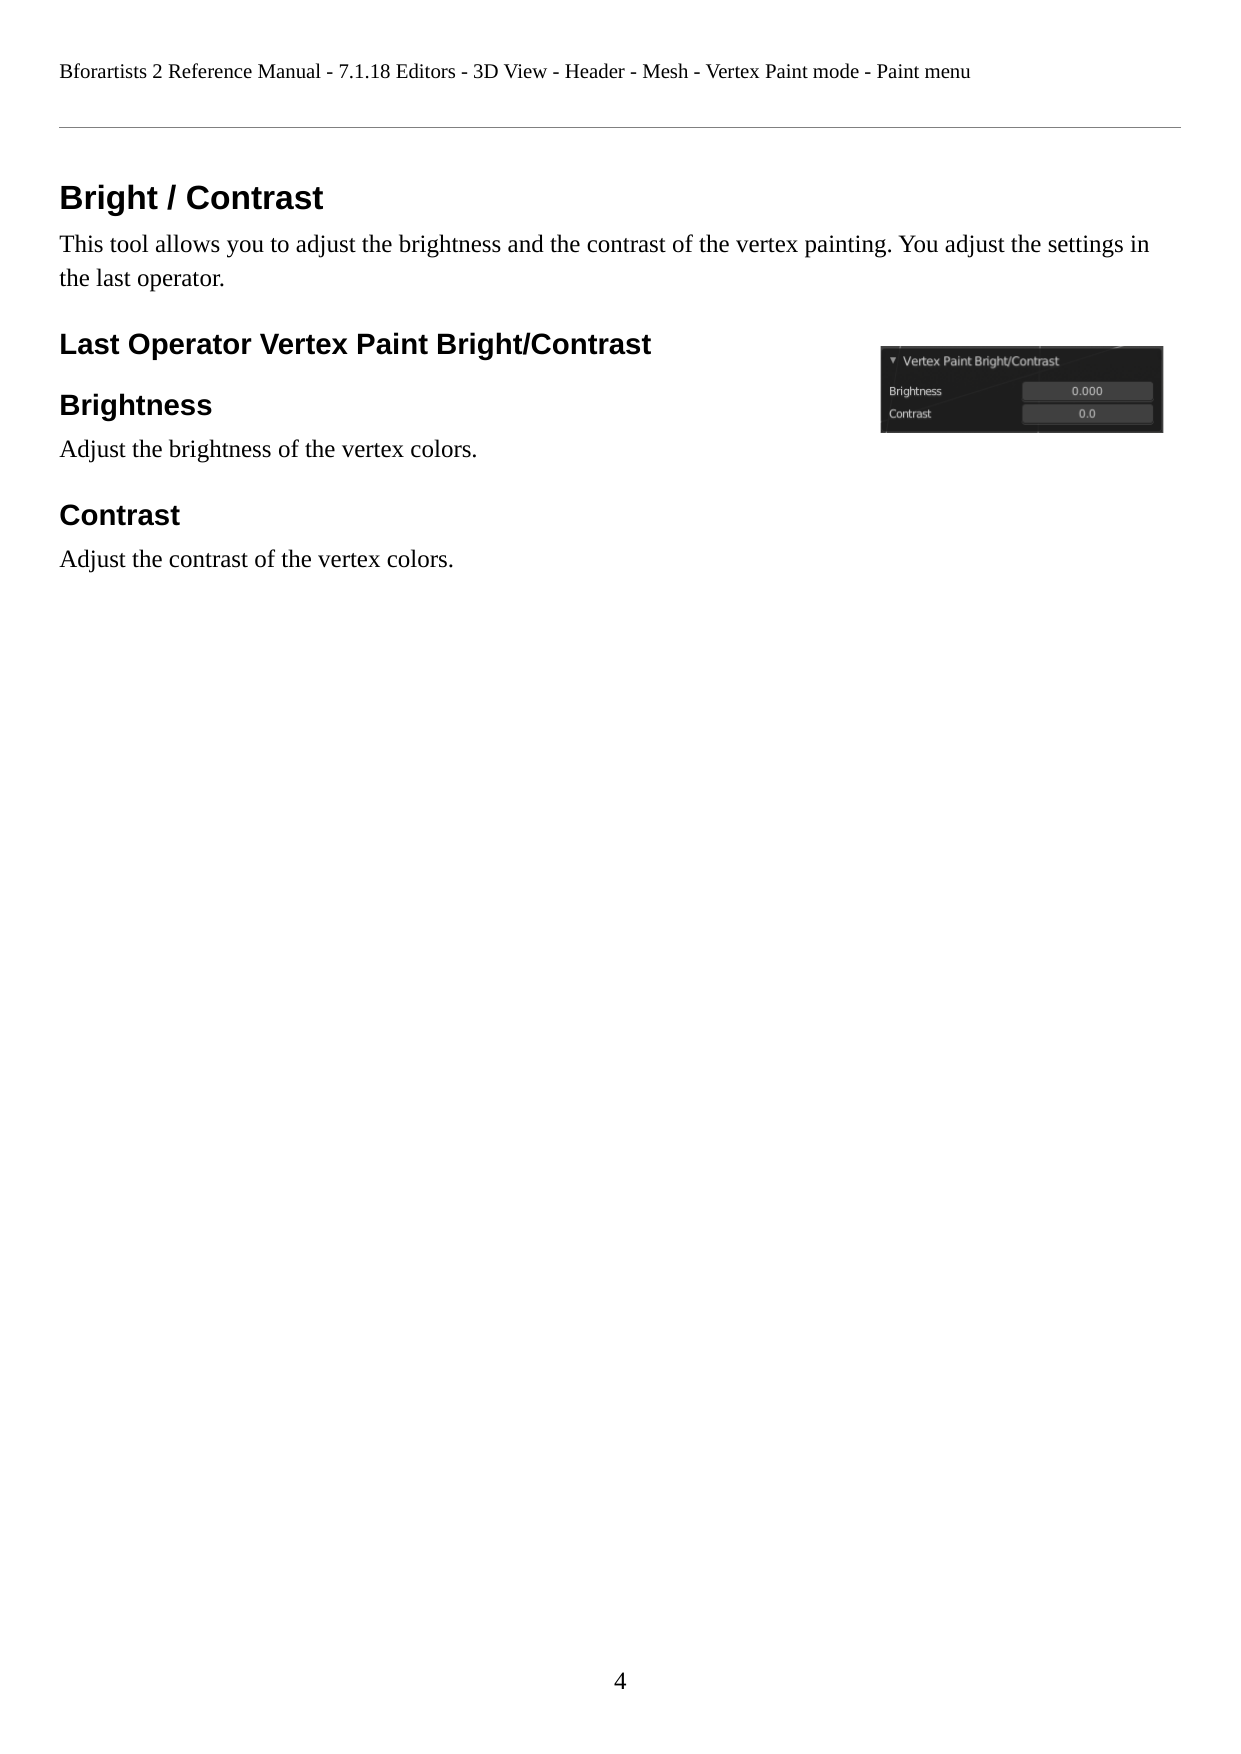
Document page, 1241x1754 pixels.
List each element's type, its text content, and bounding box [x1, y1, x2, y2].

text Adjust the brightness of the vertex colors. [59, 434, 1181, 463]
picture [880, 346, 1164, 433]
subtitle Last Operator Vertex Paint Bright/Contrast [59, 327, 1181, 361]
subtitle Brightness [59, 388, 880, 421]
text Adjust the contrast of the vertex colors. [59, 544, 1181, 573]
text This tool allows you to adjust the brightness and the contrast of the vertex painting. You adjust the settings in the last operator. [59, 229, 1181, 292]
subtitle [1164, 388, 1181, 421]
subtitle Bright / Contrast [59, 178, 1181, 216]
subtitle Contrast [59, 498, 1181, 531]
